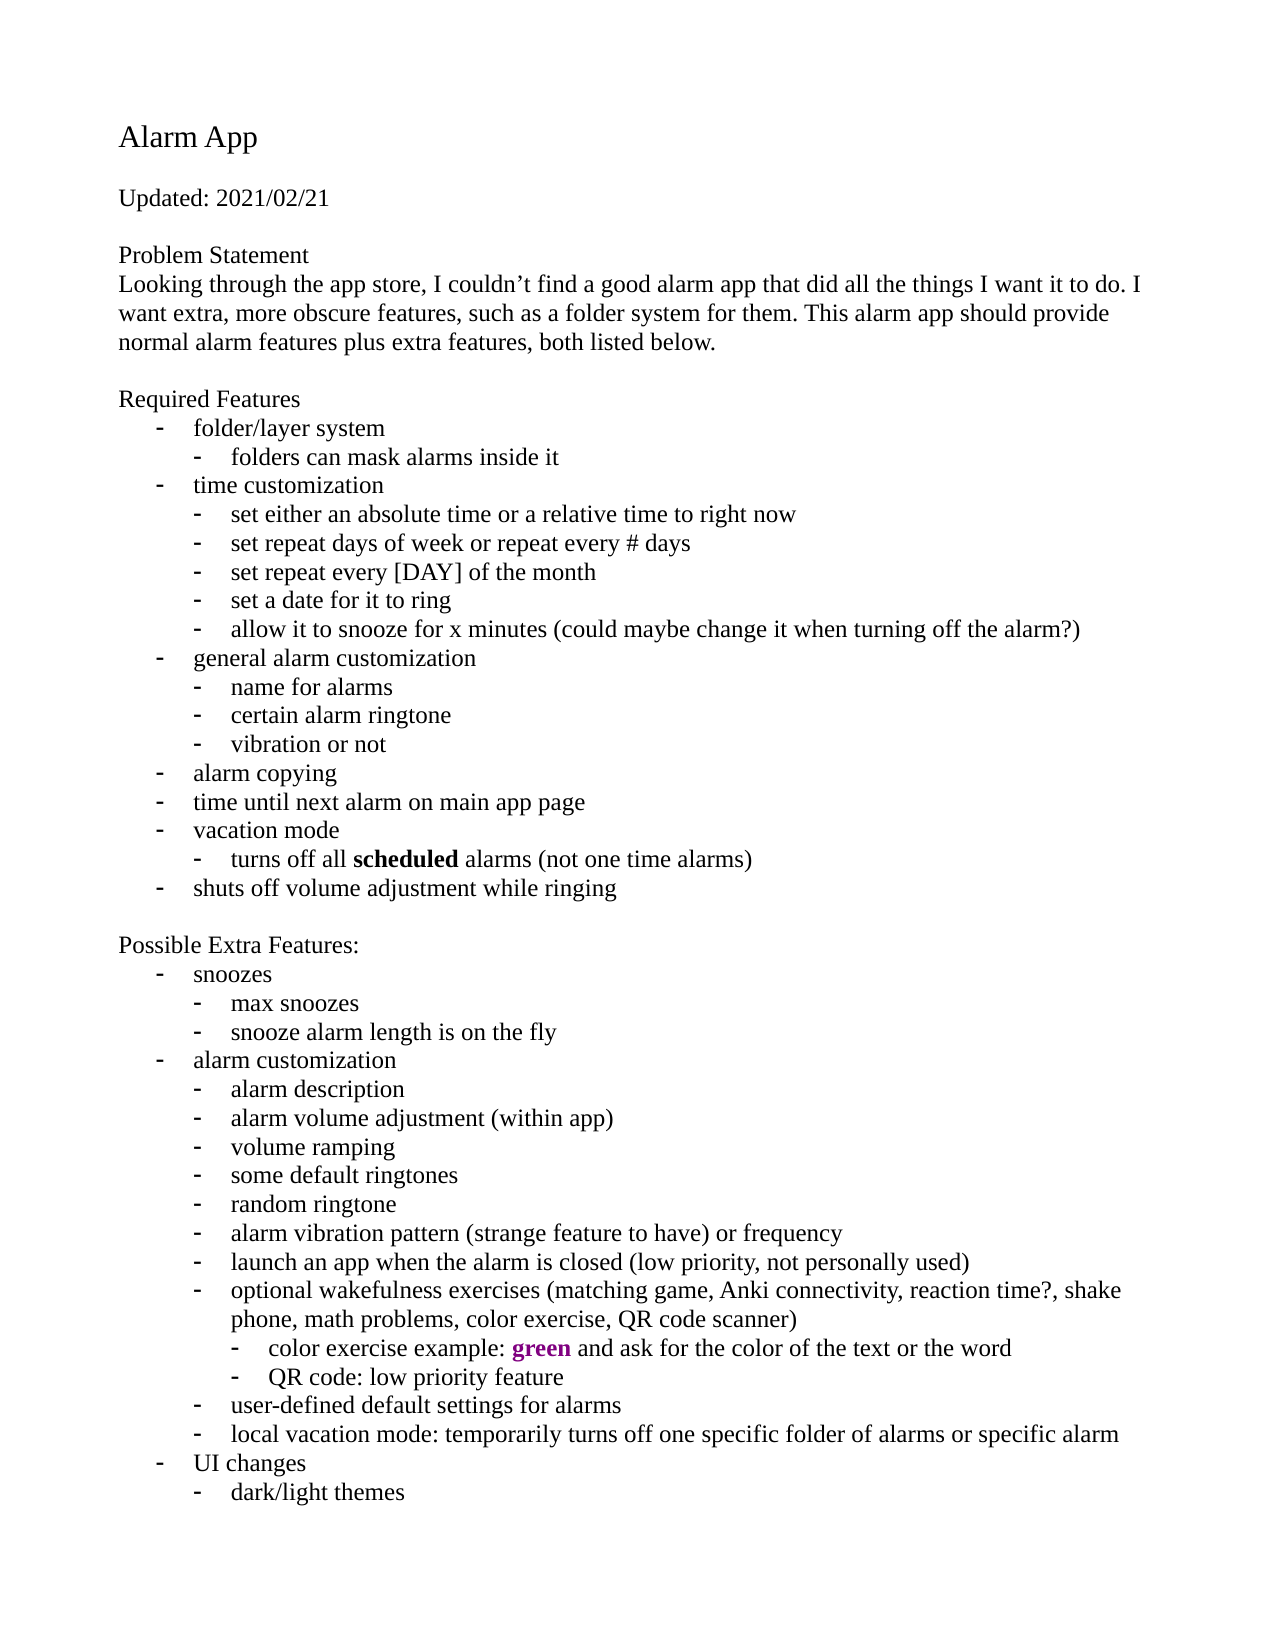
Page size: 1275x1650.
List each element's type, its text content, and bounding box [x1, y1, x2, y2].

text Alarm App [118, 118, 1157, 154]
text Looking through the app store, I couldn’t find a good alarm app that did all the things I want it to do. I want extra, more obscure features, such as a folder system for them. This alarm app should provide normal alarm features plus extra features, both listed below. [118, 269, 1157, 355]
list set either an absolute time or a relative time to right now [193, 499, 1157, 528]
list volume ramping [193, 1132, 1157, 1160]
list folder/layer system [156, 413, 1157, 442]
list color exercise example: green and ask for the color of the text or the word [231, 1333, 1157, 1362]
list alarm customization [156, 1045, 1157, 1074]
list name for alarms [193, 672, 1157, 700]
list folders can mask alarms inside it [193, 442, 1157, 470]
list alarm volume adjustment (within app) [193, 1103, 1157, 1132]
list turns off all scheduled alarms (not one time alarms) [193, 844, 1157, 873]
text Problem Statement [118, 240, 1157, 269]
list shuts off volume adjustment while ringing [156, 873, 1157, 902]
list alarm copying [156, 758, 1157, 787]
list QR code: low priority feature [231, 1362, 1157, 1390]
list dark/light themes [193, 1477, 1157, 1505]
text Possible Extra Features: [118, 930, 1157, 959]
text Required Features [118, 384, 1157, 413]
list time customization [156, 470, 1157, 499]
list vibration or not [193, 729, 1157, 758]
text Updated: 2021/02/21 [118, 183, 1157, 212]
list max snoozes [193, 988, 1157, 1017]
list UI changes [156, 1448, 1157, 1477]
list snooze alarm length is on the fly [193, 1017, 1157, 1045]
list set a date for it to ring [193, 585, 1157, 614]
list vacation mode [156, 815, 1157, 844]
list alarm description [193, 1074, 1157, 1103]
list alarm vibration pattern (strange feature to have) or frequency [193, 1218, 1157, 1247]
list set repeat days of week or repeat every # days [193, 528, 1157, 557]
list set repeat every [DAY] of the month [193, 557, 1157, 585]
list optional wakefulness exercises (matching game, Anki connectivity, reaction time?, shake phone, math problems, color exercise, QR code scanner) [193, 1275, 1157, 1333]
list launch an app when the alarm is closed (low priority, not personally used) [193, 1247, 1157, 1275]
list general alarm customization [156, 643, 1157, 672]
list local vacation mode: temporarily turns off one specific folder of alarms or specific alarm [193, 1419, 1157, 1448]
list snoozes [156, 959, 1157, 988]
list some default ringtones [193, 1160, 1157, 1189]
list allow it to snooze for x minutes (could maybe change it when turning off the alarm?) [193, 614, 1157, 643]
list random ringtone [193, 1189, 1157, 1218]
list certain alarm ringtone [193, 700, 1157, 729]
list user-defined default settings for alarms [193, 1390, 1157, 1419]
list time until next alarm on main app page [156, 787, 1157, 815]
